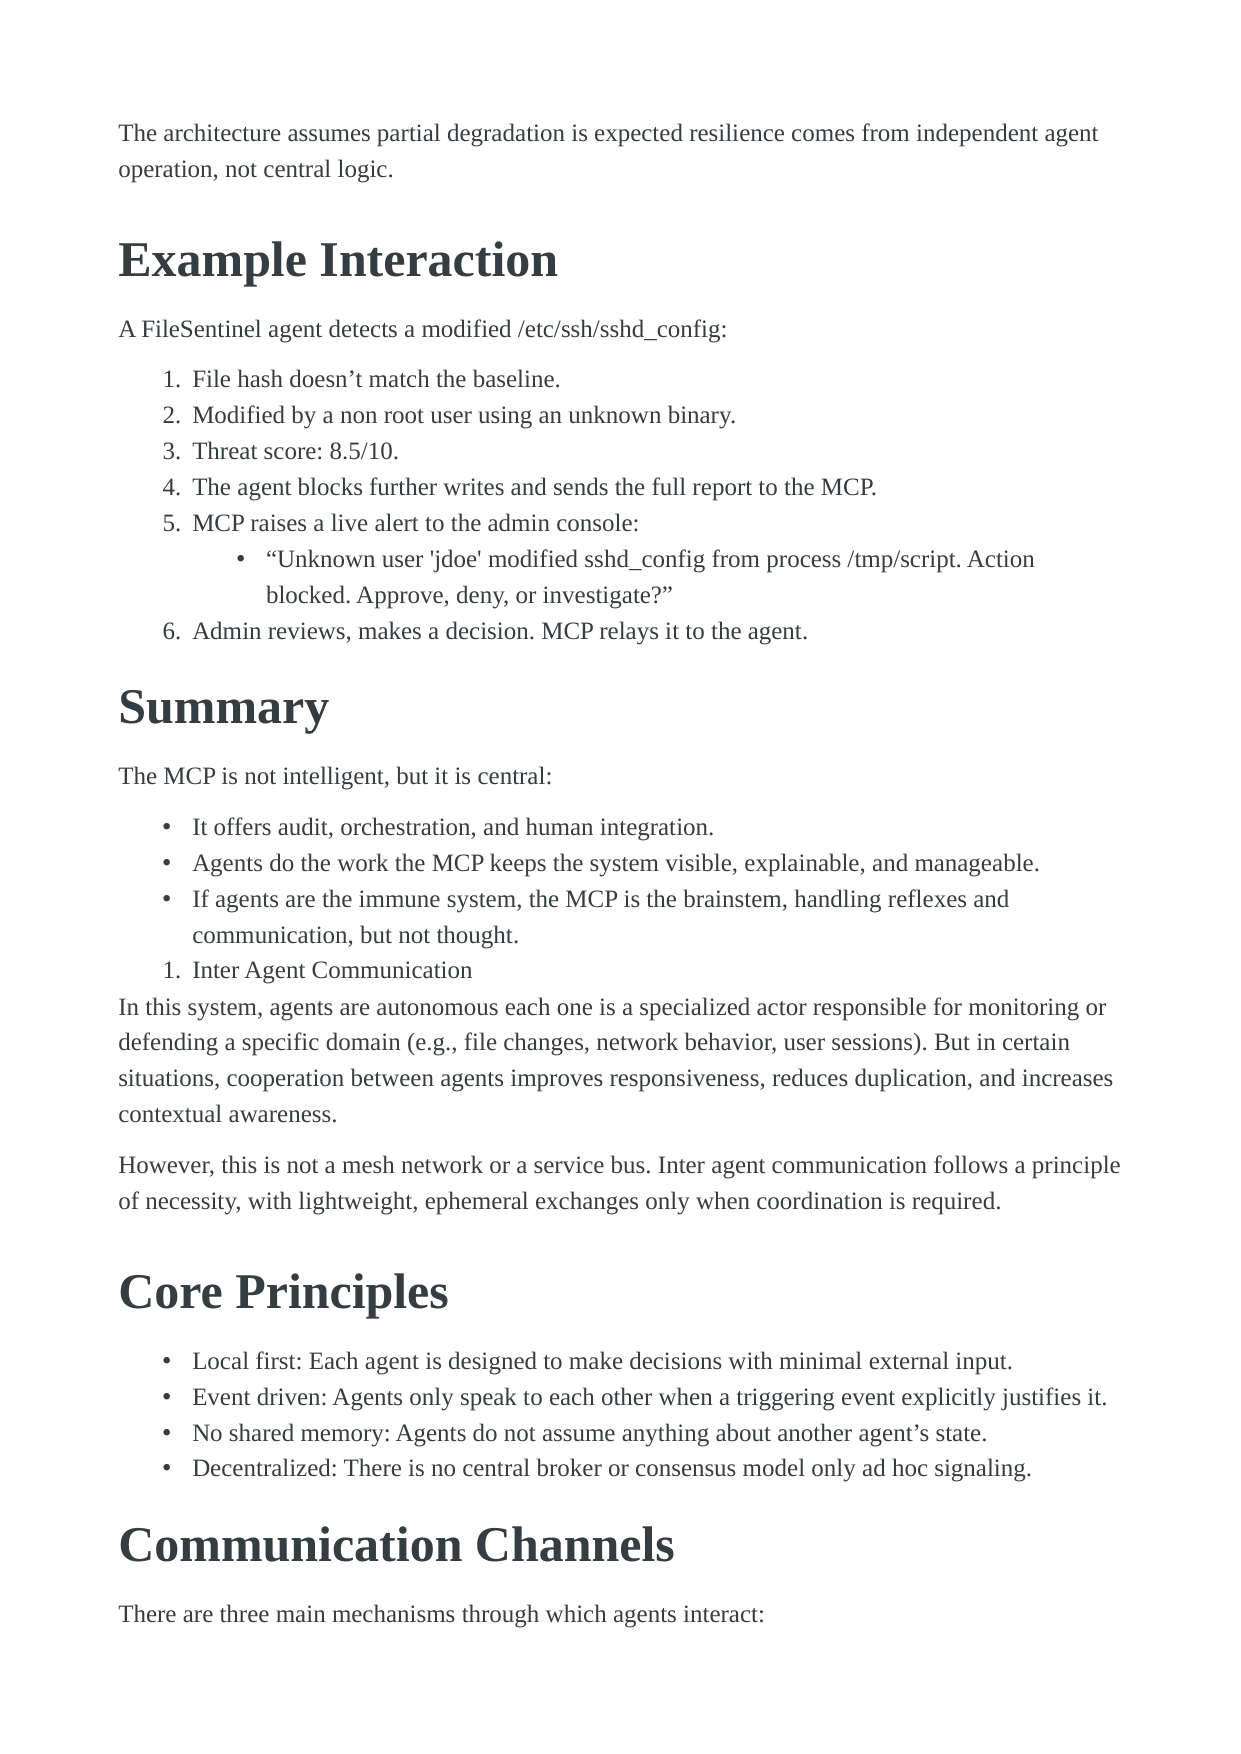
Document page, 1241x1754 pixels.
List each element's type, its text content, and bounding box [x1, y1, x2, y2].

list Event driven: Agents only speak to each other when a triggering event explicitly justifies it. [162, 1382, 1122, 1410]
list “Unknown user 'jdoe' modified sshd_config from process /tmp/script. Action blocked. Approve, deny, or investigate?” [236, 544, 1122, 609]
list Threat score: 8.5/10. [162, 436, 1122, 465]
subtitle Core Principles [118, 1261, 1122, 1319]
list No shared memory: Agents do not assume anything about another agent’s state. [162, 1418, 1122, 1446]
list File hash doesn’t match the baseline. [162, 364, 1122, 393]
list MCP raises a live alert to the admin console: [162, 508, 1122, 537]
list Modified by a non root user using an unknown binary. [162, 400, 1122, 429]
text The MCP is not intelligent, but it is central: [118, 761, 1122, 790]
text In this system, agents are autonomous each one is a specialized actor responsible for monitoring or defending a specific domain (e.g., file changes, network behavior, user sessions). But in certain situations, cooperation between agents improves responsiveness, reduces duplication, and increases contextual awareness. [118, 992, 1122, 1128]
list Agents do the work the MCP keeps the system visible, explainable, and manageable. [162, 848, 1122, 877]
list Local first: Each agent is designed to make decisions with minimal external input. [162, 1346, 1122, 1374]
text A FileSentinel agent detects a modified /etc/ssh/sshd_config: [118, 314, 1122, 343]
text The architecture assumes partial degradation is expected resilience comes from independent agent operation, not central logic. [118, 118, 1122, 183]
list It offers audit, orchestration, and human integration. [162, 812, 1122, 841]
list The agent blocks further writes and sends the full report to the MCP. [162, 472, 1122, 501]
list Inter Agent Communication [162, 956, 1122, 984]
list Decentralized: There is no central broker or consensus model only ad hoc signaling. [162, 1453, 1122, 1482]
text However, this is not a mesh network or a service bus. Inter agent communication follows a principle of necessity, with lightweight, ephemeral exchanges only when coordination is required. [118, 1150, 1122, 1214]
text There are three main mechanisms through which agents interact: [118, 1599, 1122, 1628]
subtitle Communication Channels [118, 1514, 1122, 1572]
subtitle Example Interaction [118, 229, 1122, 287]
list Admin reviews, makes a decision. MCP relays it to the agent. [162, 616, 1122, 645]
subtitle Summary [118, 677, 1122, 734]
list If agents are the immune system, the MCP is the brainstem, handling reflexes and communication, but not thought. [162, 884, 1122, 948]
